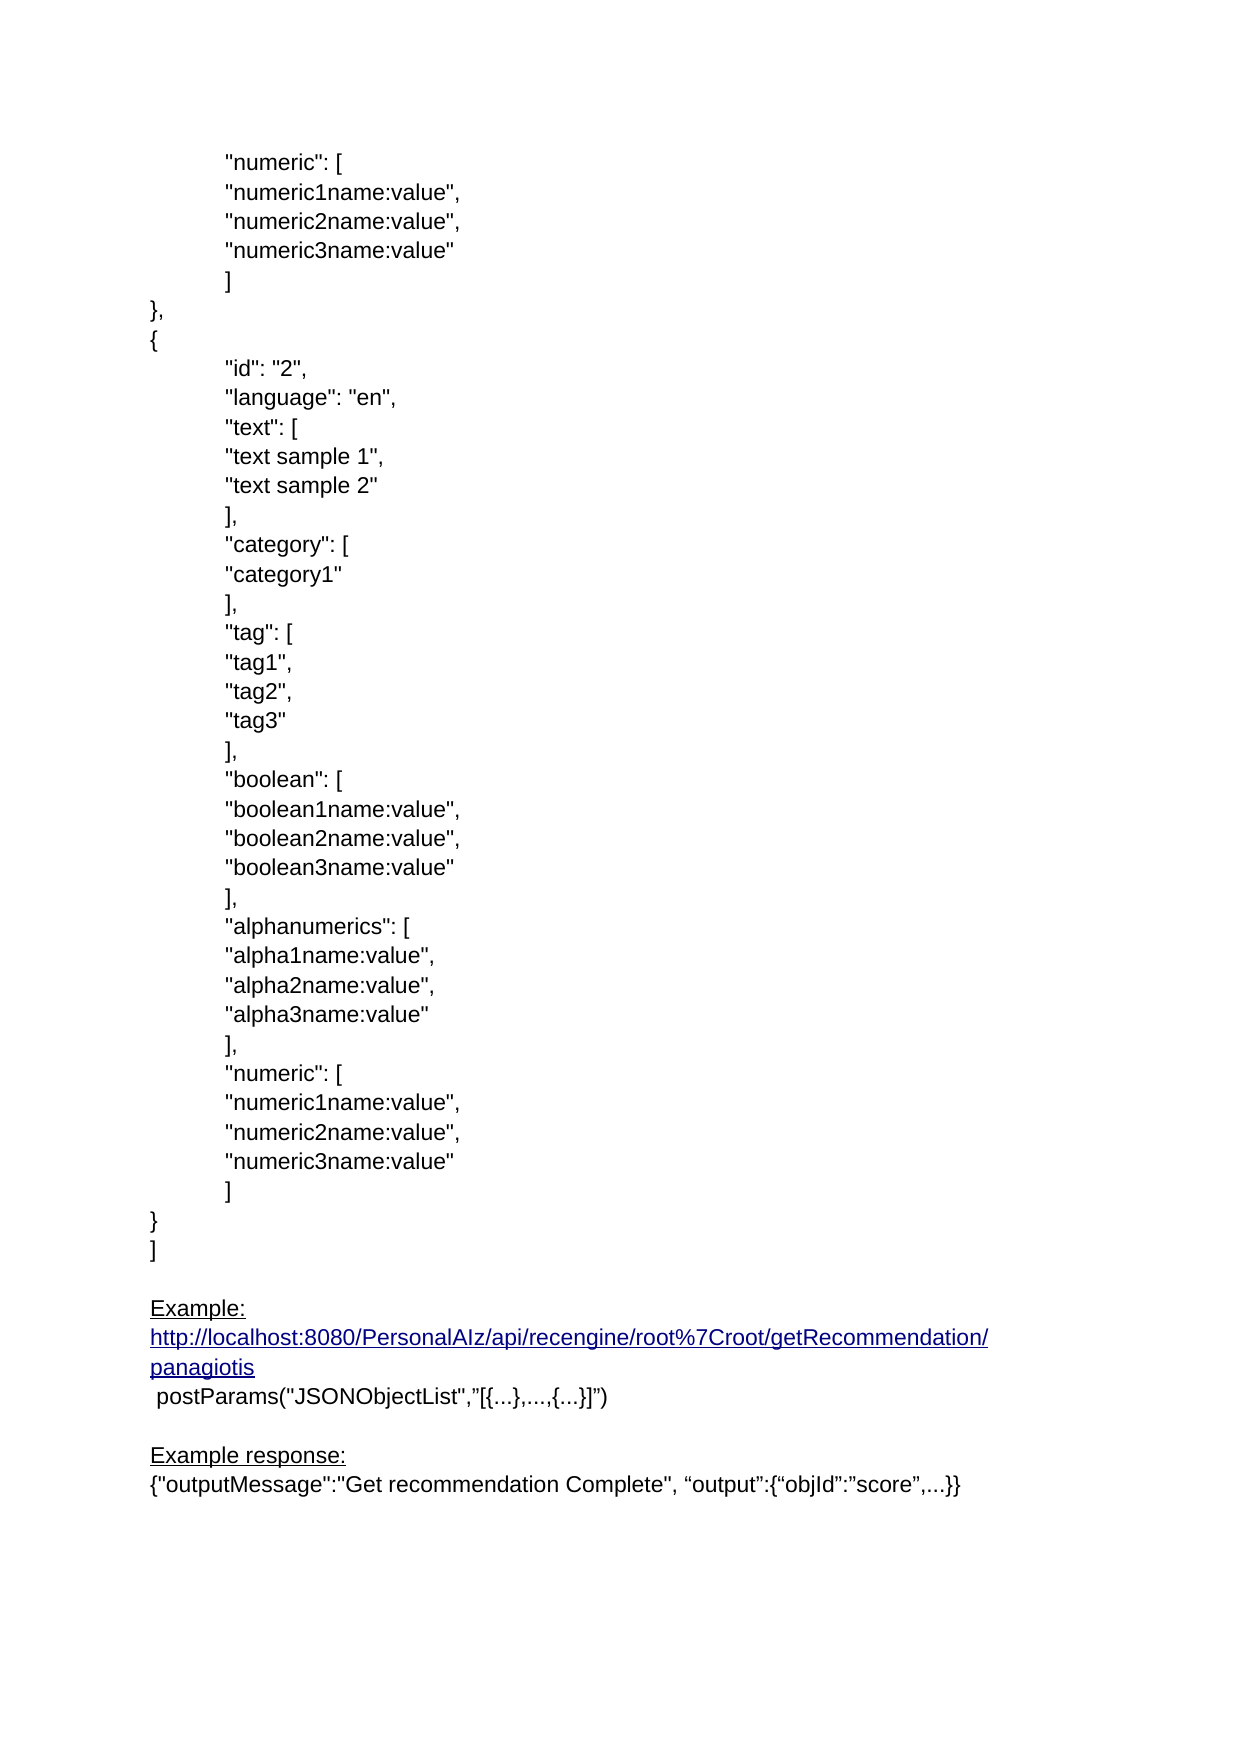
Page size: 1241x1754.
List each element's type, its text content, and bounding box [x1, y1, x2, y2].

text postParams("JSONObjectList",”[{...},...,{...}]”) [150, 1384, 1091, 1409]
text "alpha3name:value" [150, 1002, 1091, 1027]
text "tag1", [150, 649, 1091, 675]
text "boolean": [ [150, 767, 1091, 792]
text "category": [ [150, 532, 1091, 557]
text Example: [150, 1296, 1091, 1321]
text "boolean2name:value", [150, 826, 1091, 851]
text ] [150, 1178, 1091, 1204]
text "numeric1name:value", [150, 1090, 1091, 1116]
text "numeric": [ [150, 1061, 1091, 1086]
text ] [150, 1237, 1091, 1262]
text ], [150, 737, 1091, 763]
text ], [150, 1031, 1091, 1057]
text "numeric2name:value", [150, 1119, 1091, 1145]
text "alpha2name:value", [150, 972, 1091, 998]
text ], [150, 884, 1091, 910]
text "alphanumerics": [ [150, 914, 1091, 939]
text "numeric3name:value" [150, 238, 1091, 264]
text Example response: [150, 1442, 1091, 1468]
text ] [150, 267, 1091, 293]
text "alpha1name:value", [150, 943, 1091, 969]
text "boolean3name:value" [150, 855, 1091, 881]
text "language": "en", [150, 385, 1091, 411]
text "tag": [ [150, 620, 1091, 646]
text "text sample 2" [150, 473, 1091, 499]
text "numeric1name:value", [150, 179, 1091, 205]
text "tag2", [150, 679, 1091, 704]
text "boolean1name:value", [150, 796, 1091, 822]
text { [150, 326, 1091, 352]
text } [150, 1207, 1091, 1233]
text {"outputMessage":"Get recommendation Complete", “output”:{“objId”:”score”,...}} [150, 1472, 1091, 1497]
text ], [150, 502, 1091, 528]
text ], [150, 591, 1091, 616]
text "text sample 1", [150, 444, 1091, 469]
text http://localhost:8080/PersonalAIz/api/recengine/root%7Croot/getRecommendation/panagiotis [150, 1325, 1091, 1380]
text }, [150, 297, 1091, 322]
text "tag3" [150, 708, 1091, 734]
text "id": "2", [150, 356, 1091, 381]
text "numeric3name:value" [150, 1149, 1091, 1174]
text "text": [ [150, 414, 1091, 440]
text "numeric2name:value", [150, 209, 1091, 234]
text "category1" [150, 561, 1091, 587]
text "numeric": [ [150, 150, 1091, 176]
